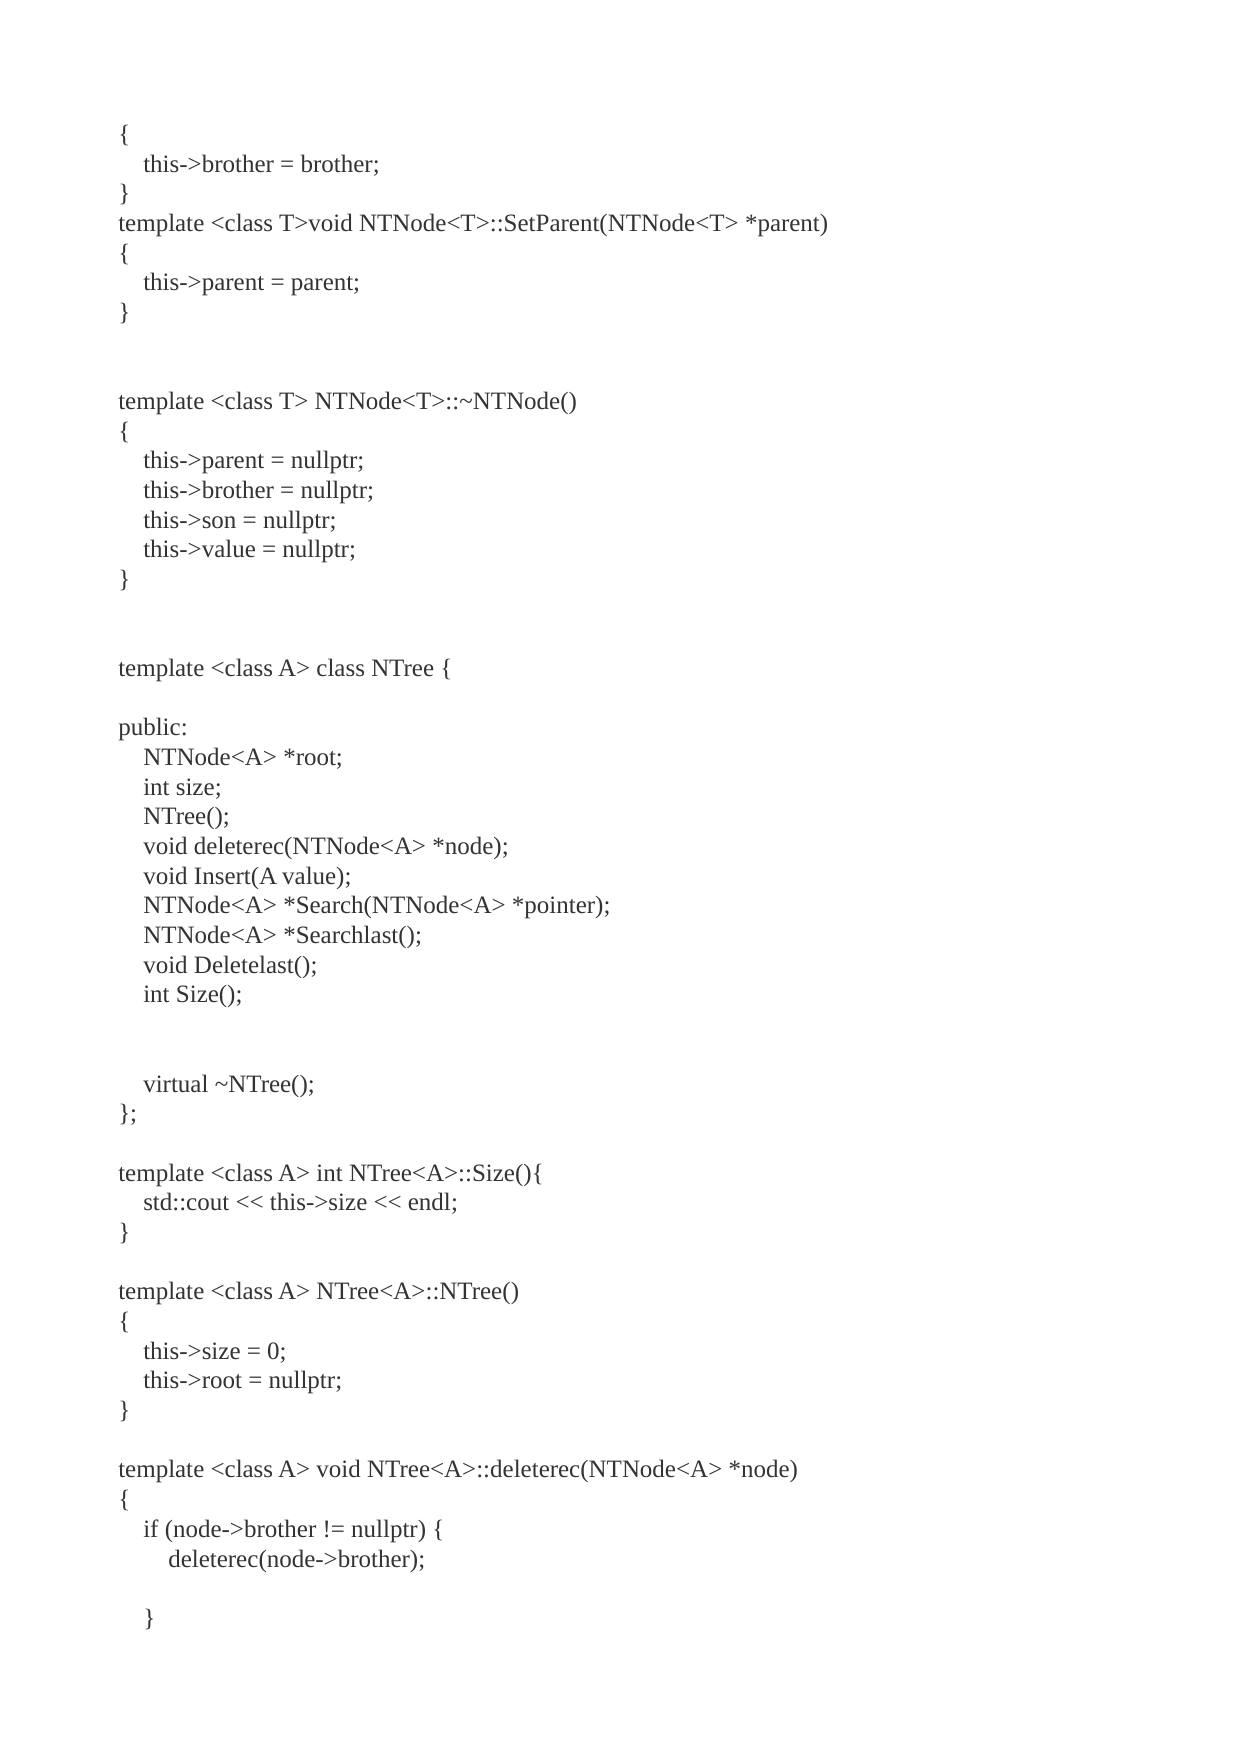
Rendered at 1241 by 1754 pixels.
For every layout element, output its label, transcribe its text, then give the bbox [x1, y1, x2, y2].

text this->brother = nullptr; [118, 474, 1122, 504]
text } [118, 1394, 1122, 1424]
text } [118, 1216, 1122, 1246]
text template <class A> int NTree<A>::Size(){ [118, 1157, 1122, 1186]
text template <class A> void NTree<A>::deleterec(NTNode<A> *node) [118, 1454, 1122, 1483]
text int size; [118, 771, 1122, 801]
text } [118, 177, 1122, 207]
text NTNode<A> *Searchlast(); [118, 919, 1122, 949]
text this->parent = parent; [118, 267, 1122, 296]
text void Deletelast(); [118, 949, 1122, 979]
text NTNode<A> *root; [118, 741, 1122, 771]
text if (node->brother != nullptr) { [118, 1513, 1122, 1543]
text NTNode<A> *Search(NTNode<A> *pointer); [118, 889, 1122, 919]
text } [118, 1602, 1122, 1632]
text int Size(); [118, 979, 1122, 1008]
text { [118, 118, 1122, 148]
text } [118, 563, 1122, 593]
text template <class T> NTNode<T>::~NTNode() [118, 385, 1122, 415]
text virtual ~NTree(); [118, 1068, 1122, 1097]
text template <class A> NTree<A>::NTree() [118, 1276, 1122, 1305]
text { [118, 415, 1122, 444]
text this->son = nullptr; [118, 504, 1122, 533]
text } [118, 296, 1122, 326]
text { [118, 1305, 1122, 1335]
text this->size = 0; [118, 1335, 1122, 1364]
text public: [118, 711, 1122, 741]
text this->parent = nullptr; [118, 444, 1122, 474]
text }; [118, 1097, 1122, 1127]
text void deleterec(NTNode<A> *node); [118, 830, 1122, 860]
text { [118, 237, 1122, 267]
text this->root = nullptr; [118, 1364, 1122, 1394]
text template <class A> class NTree { [118, 652, 1122, 682]
text NTree(); [118, 801, 1122, 830]
text std::cout << this->size << endl; [118, 1186, 1122, 1216]
text this->brother = brother; [118, 148, 1122, 177]
text deleterec(node->brother); [118, 1543, 1122, 1572]
text { [118, 1483, 1122, 1513]
text this->value = nullptr; [118, 533, 1122, 563]
text void Insert(A value); [118, 860, 1122, 889]
text template <class T>void NTNode<T>::SetParent(NTNode<T> *parent) [118, 207, 1122, 237]
